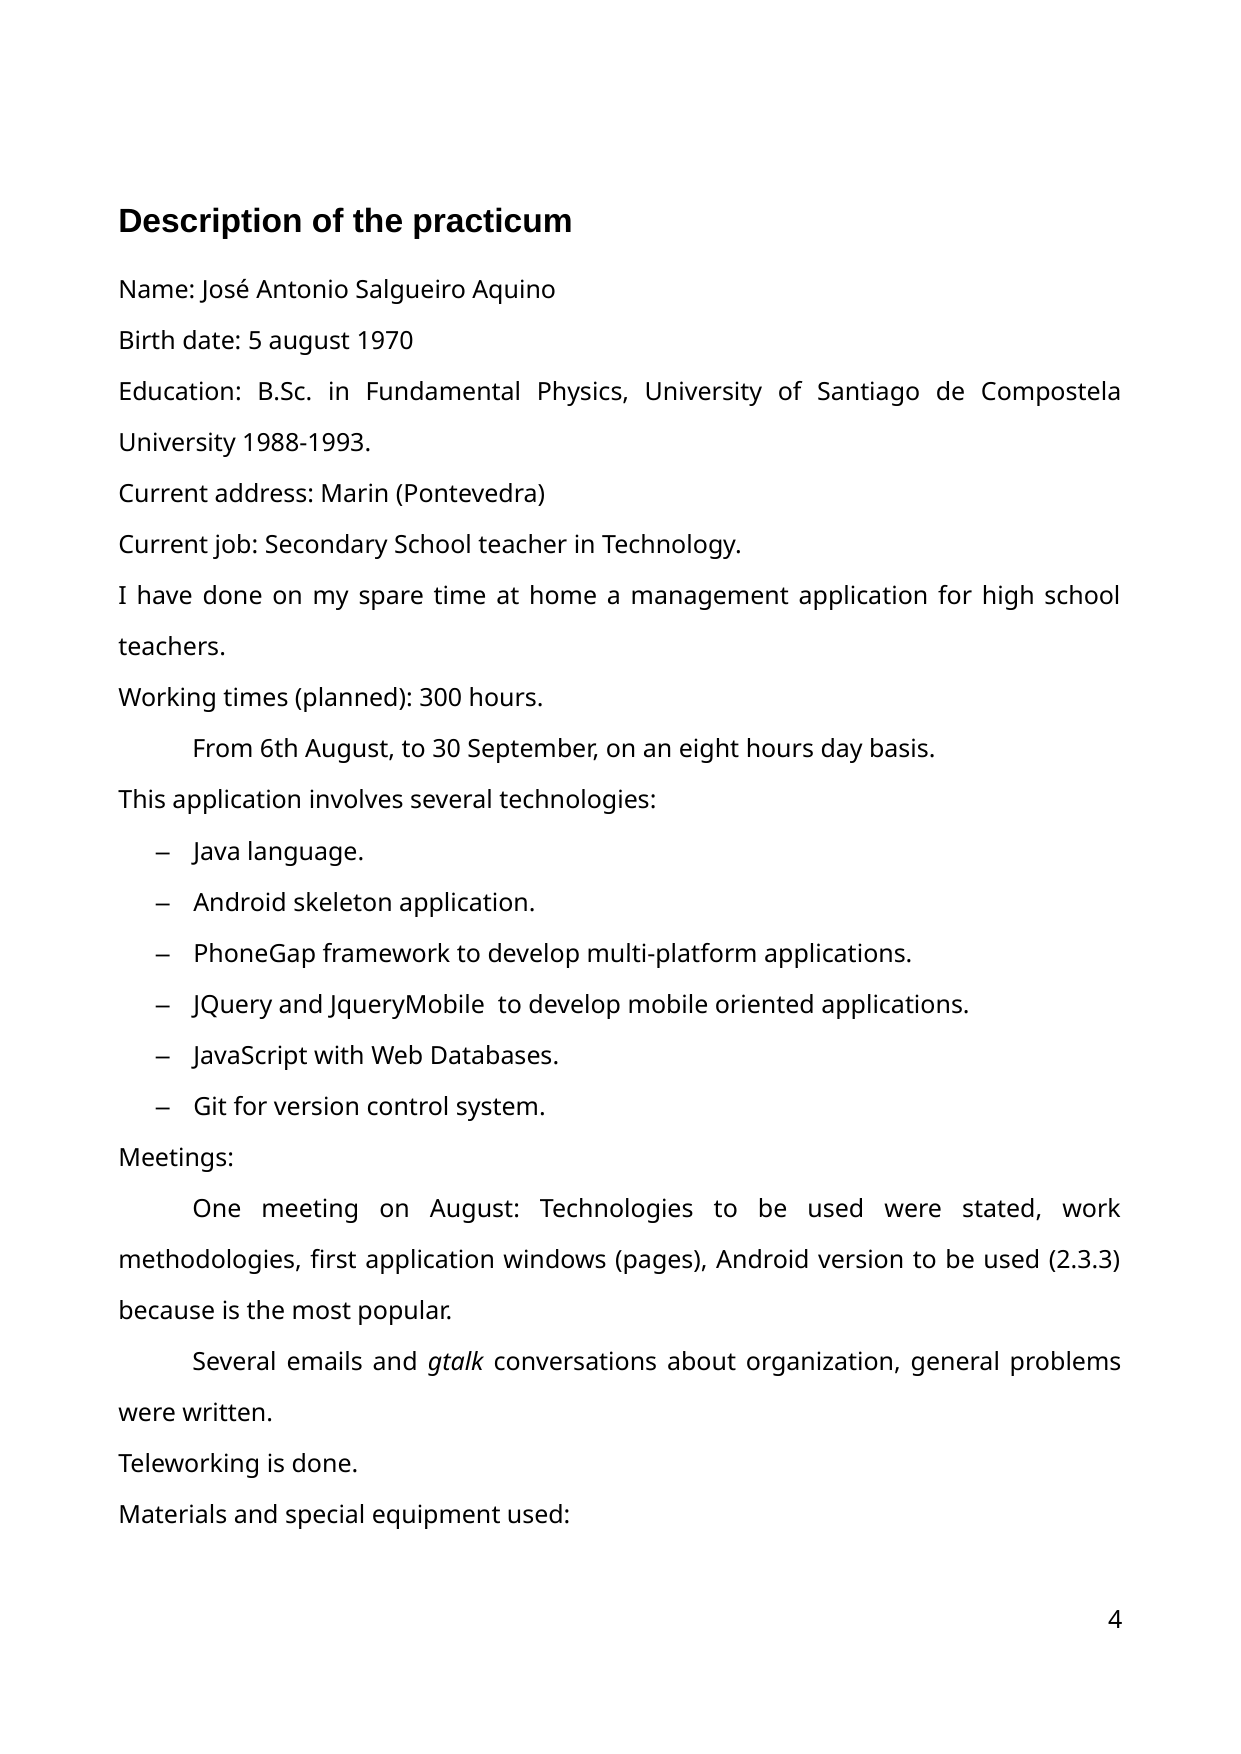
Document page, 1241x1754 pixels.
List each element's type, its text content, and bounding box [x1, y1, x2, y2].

list Java language. [156, 833, 1122, 867]
text Working times (planned): 300 hours. [118, 680, 1122, 714]
subtitle Description of the practicum [118, 201, 1122, 240]
list Android skeleton application. [156, 884, 1122, 918]
text Materials and special equipment used: [118, 1497, 1122, 1531]
text Teleworking is done. [118, 1446, 1122, 1480]
list Git for version control system. [156, 1088, 1122, 1122]
list PhoneGap framework to develop multi-platform applications. [156, 935, 1122, 969]
text Current job: Secondary School teacher in Technology. [118, 527, 1122, 561]
text Current address: Marin (Pontevedra) [118, 476, 1122, 510]
text Several emails and gtalk conversations about organization, general problems were written. [118, 1344, 1122, 1429]
text One meeting on August: Technologies to be used were stated, work methodologies, first application windows (pages), Android version to be used (2.3.3) because is the most popular. [118, 1191, 1122, 1327]
text I have done on my spare time at home a management application for high school teachers. [118, 578, 1122, 663]
list JQuery and JqueryMobile to develop mobile oriented applications. [156, 986, 1122, 1020]
text Meetings: [118, 1139, 1122, 1173]
text Name: José Antonio Salgueiro Aquino [118, 272, 1122, 306]
text This application involves several technologies: [118, 782, 1122, 816]
text Birth date: 5 august 1970 [118, 323, 1122, 357]
text Education: B.Sc. in Fundamental Physics, University of Santiago de Compostela University 1988-1993. [118, 374, 1122, 459]
list JavaScript with Web Databases. [156, 1037, 1122, 1071]
text From 6th August, to 30 September, on an eight hours day basis. [118, 731, 1122, 765]
